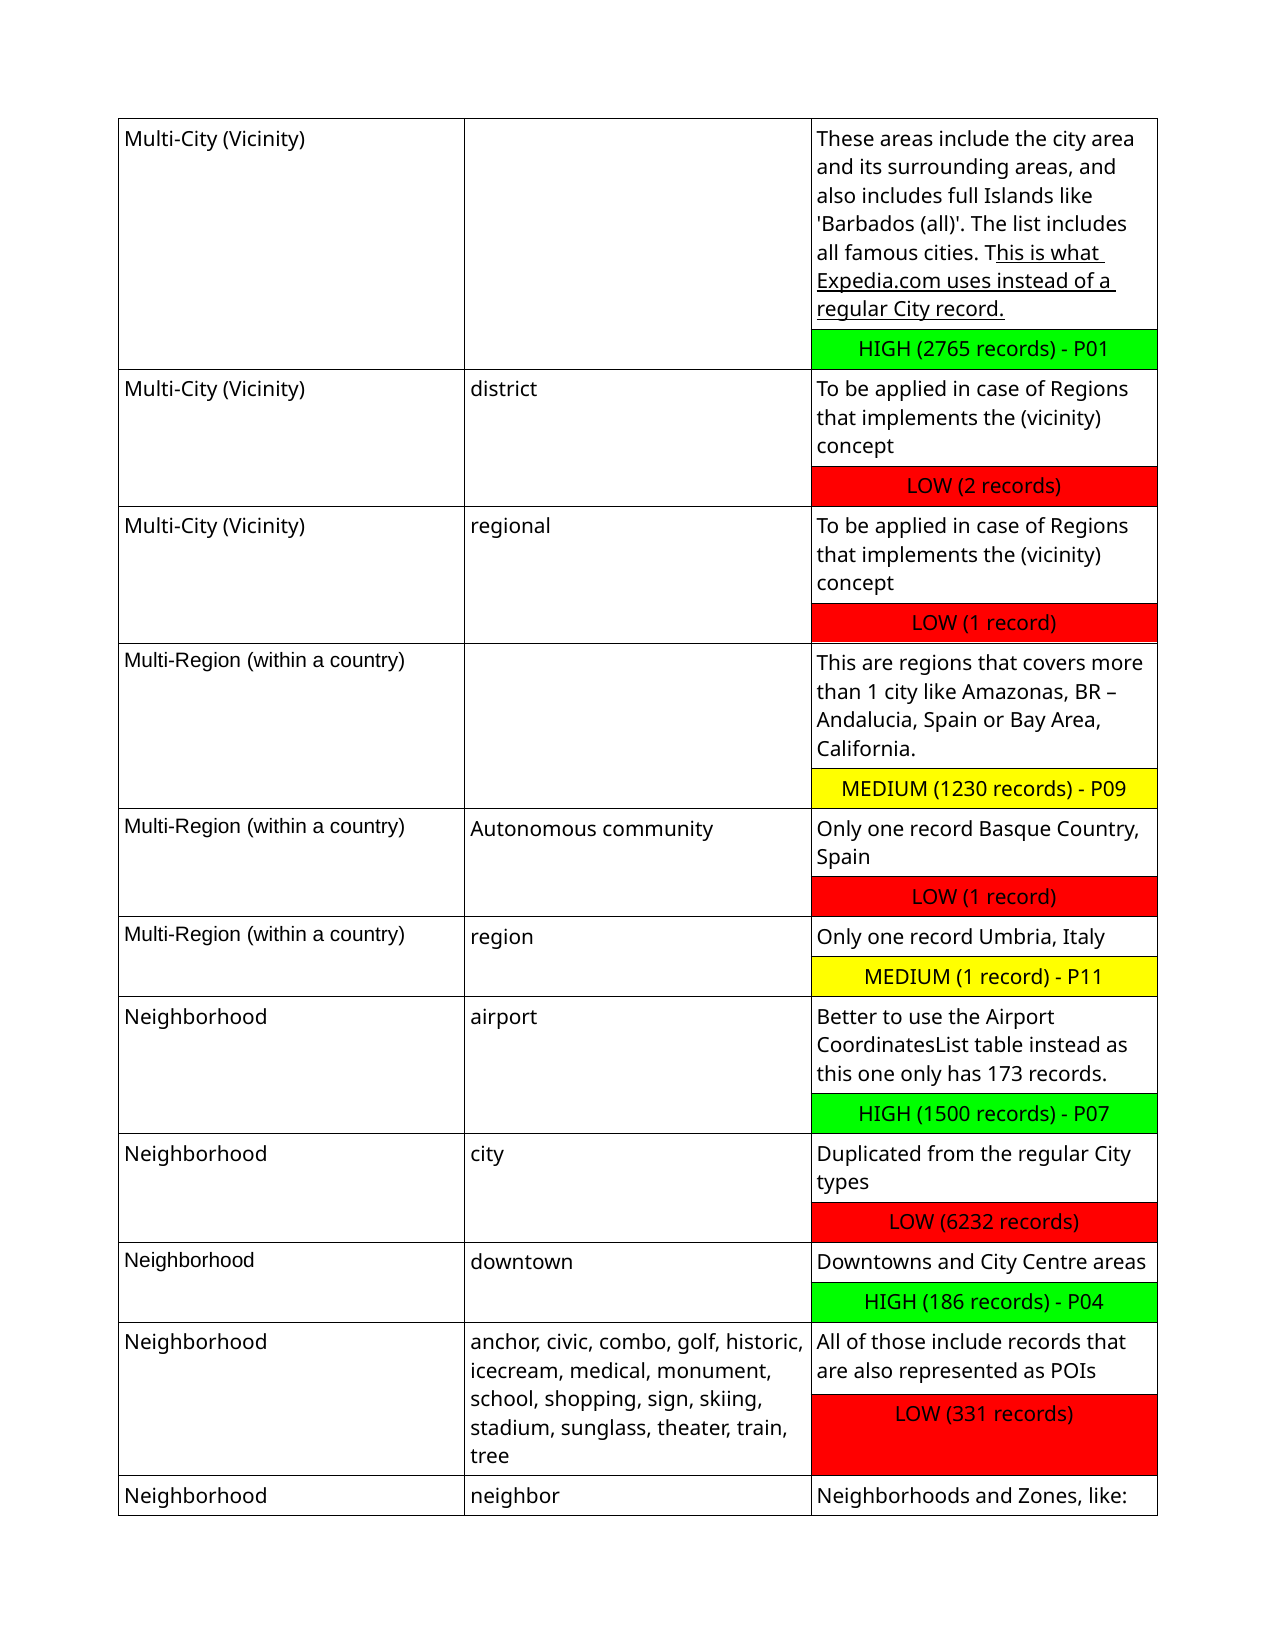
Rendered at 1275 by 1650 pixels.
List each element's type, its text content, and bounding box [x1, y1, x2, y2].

table_cell Neighborhood [119, 1476, 464, 1515]
table_cell To be applied in case of Regions that implements the (vicinity) concept [812, 370, 1157, 466]
table_cell Multi-City (Vicinity) [119, 507, 464, 642]
table_cell Multi-Region (within a country) [119, 809, 464, 916]
table_cell regional [465, 507, 811, 642]
table_cell Downtowns and City Centre areas [812, 1243, 1157, 1282]
table_cell airport [465, 997, 811, 1133]
table_cell city [465, 1134, 811, 1242]
table_cell downtown [465, 1243, 811, 1322]
table_cell This are regions that covers more than 1 city like Amazonas, BR – Andalucia, Spain or Bay Area, California. [812, 644, 1157, 768]
table_cell HIGH (186 records) - P04 [812, 1283, 1157, 1322]
table_cell anchor, civic, combo, golf, historic, icecream, medical, monument, school, shopping, sign, skiing, stadium, sunglass, theater, train, tree [465, 1323, 811, 1475]
table_cell MEDIUM (1 record) - P11 [812, 957, 1157, 996]
table_cell Multi-City (Vicinity) [119, 119, 464, 369]
table_cell Duplicated from the regular City types [812, 1134, 1157, 1202]
table_cell Only one record Basque Country, Spain [812, 809, 1157, 876]
table_cell district [465, 370, 811, 506]
table_cell neighbor [465, 1476, 811, 1515]
table_cell Neighborhood [119, 1134, 464, 1242]
table_cell Neighborhoods and Zones, like: [812, 1476, 1157, 1515]
table_cell LOW (1 record) [812, 877, 1157, 916]
table_cell Multi-Region (within a country) [119, 644, 464, 808]
table_cell Multi-Region (within a country) [119, 917, 464, 996]
table_cell Neighborhood [119, 1323, 464, 1475]
table_cell [465, 119, 811, 369]
table_cell LOW (331 records) [812, 1395, 1157, 1475]
table_cell Autonomous community [465, 809, 811, 916]
table_cell MEDIUM (1230 records) - P09 [812, 769, 1157, 808]
table_cell HIGH (2765 records) - P01 [812, 330, 1157, 369]
table_cell Better to use the Airport CoordinatesList table instead as this one only has 173 records. [812, 997, 1157, 1093]
table_cell region [465, 917, 811, 996]
table_cell LOW (6232 records) [812, 1203, 1157, 1242]
table_cell Neighborhood [119, 1243, 464, 1322]
table_cell Neighborhood [119, 997, 464, 1133]
table_cell These areas include the city area and its surrounding areas, and also includes full Islands like 'Barbados (all)'. The list includes all famous cities. This is what Expedia.com uses instead of a regular City record. [812, 119, 1157, 329]
table_cell LOW (1 record) [812, 604, 1157, 642]
table_cell LOW (2 records) [812, 467, 1157, 506]
table_cell All of those include records that are also represented as POIs [812, 1323, 1157, 1393]
table_cell Only one record Umbria, Italy [812, 917, 1157, 956]
table_cell HIGH (1500 records) - P07 [812, 1094, 1157, 1133]
table_cell [465, 644, 811, 808]
table_cell To be applied in case of Regions that implements the (vicinity) concept [812, 507, 1157, 602]
table_cell Multi-City (Vicinity) [119, 370, 464, 506]
